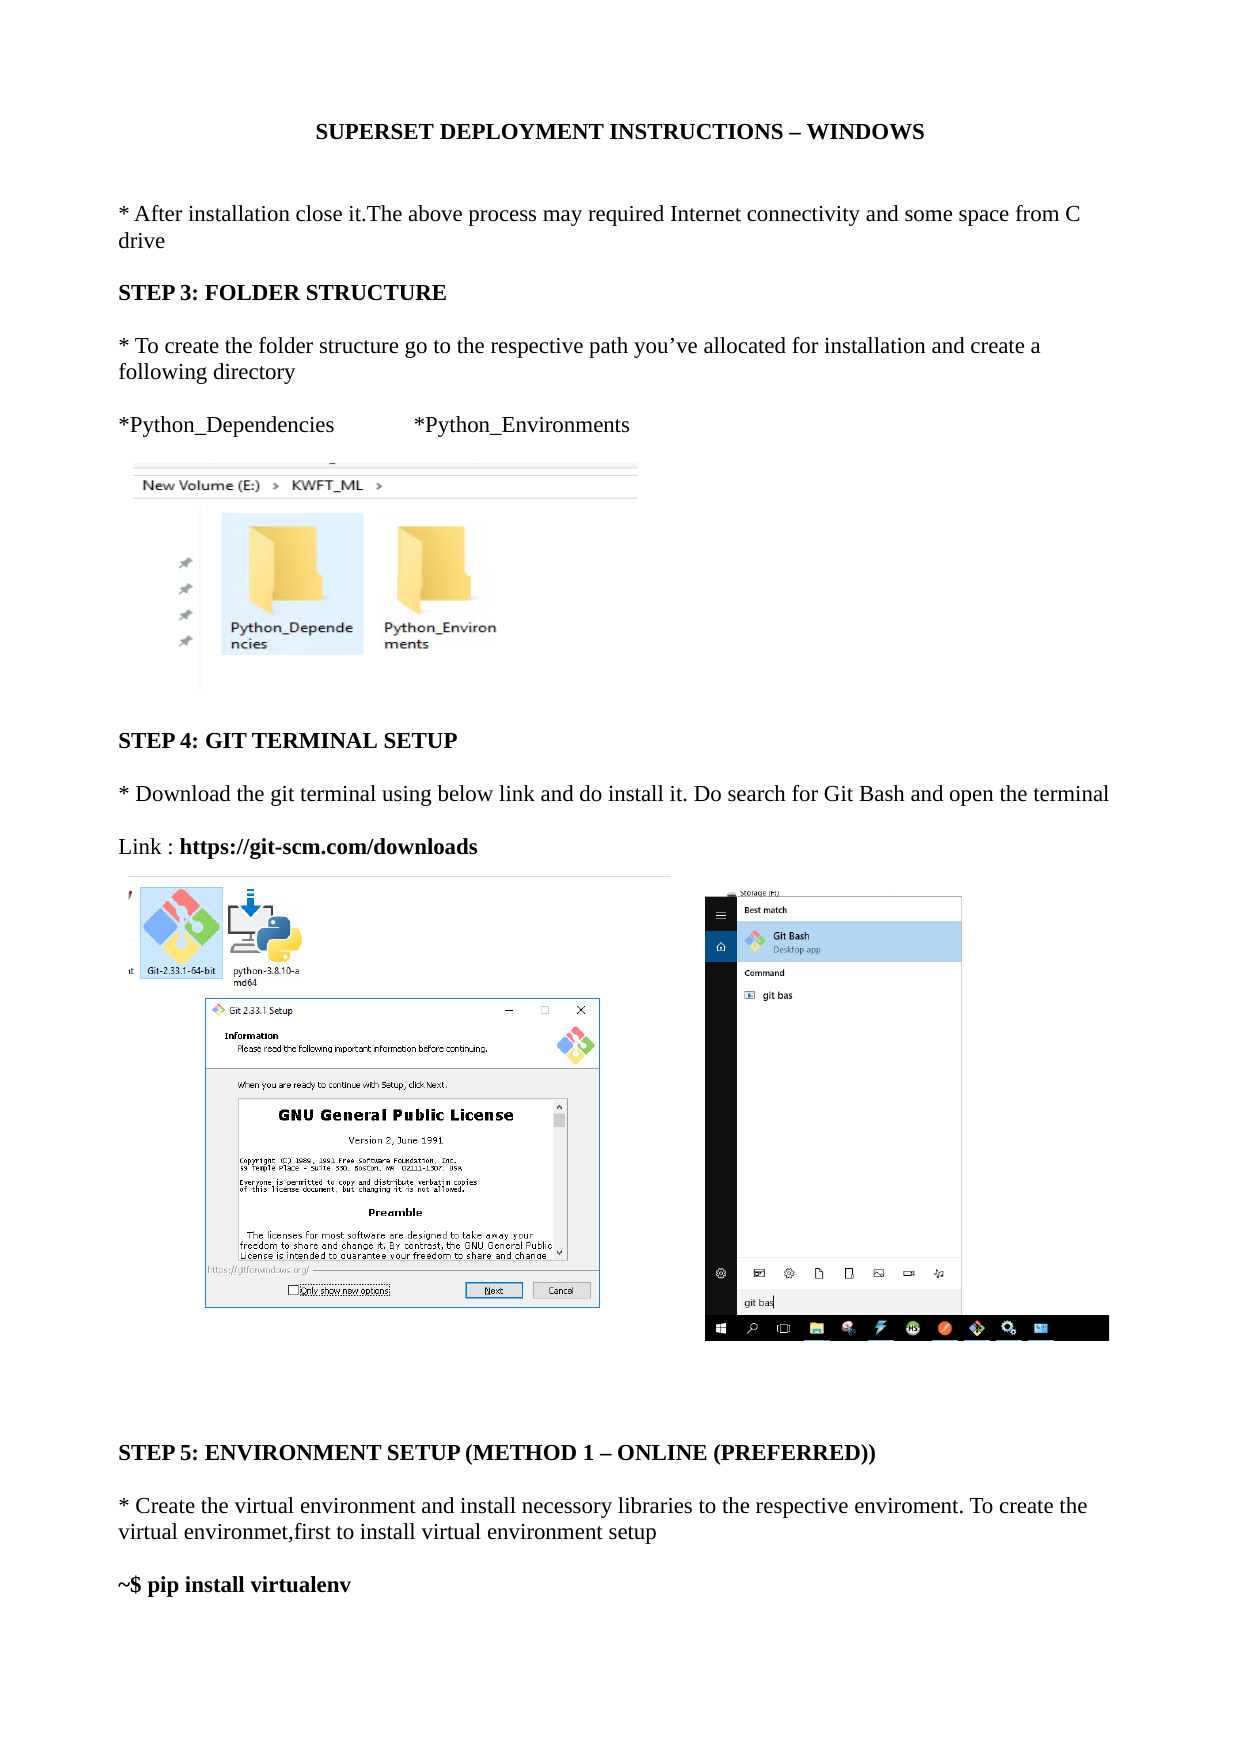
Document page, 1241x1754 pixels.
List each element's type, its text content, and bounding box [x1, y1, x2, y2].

picture [128, 875, 671, 1344]
text * After installation close it.The above process may required Internet connectivity and some space from C drive [118, 200, 1122, 253]
text STEP 4: GIT TERMINAL SETUP [118, 727, 1122, 754]
text STEP 5: ENVIRONMENT SETUP (METHOD 1 – ONLINE (PREFERRED)) [118, 1439, 1122, 1465]
picture [133, 463, 638, 693]
text * Create the virtual environment and install necessory libraries to the respective enviroment. To create the virtual environmet,first to install virtual environment setup [118, 1492, 1122, 1544]
text STEP 3: FOLDER STRUCTURE [118, 279, 1122, 306]
text Link : https://git-scm.com/downloads [118, 833, 1122, 859]
text *Python_Dependencies *Python_Environments [118, 411, 1122, 437]
text * To create the folder structure go to the respective path you’ve allocated for installation and create a following directory [118, 332, 1122, 385]
picture [705, 891, 1110, 1341]
text ~$ pip install virtualenv [118, 1571, 1122, 1597]
text * Download the git terminal using below link and do install it. Do search for Git Bash and open the terminal [118, 780, 1122, 806]
